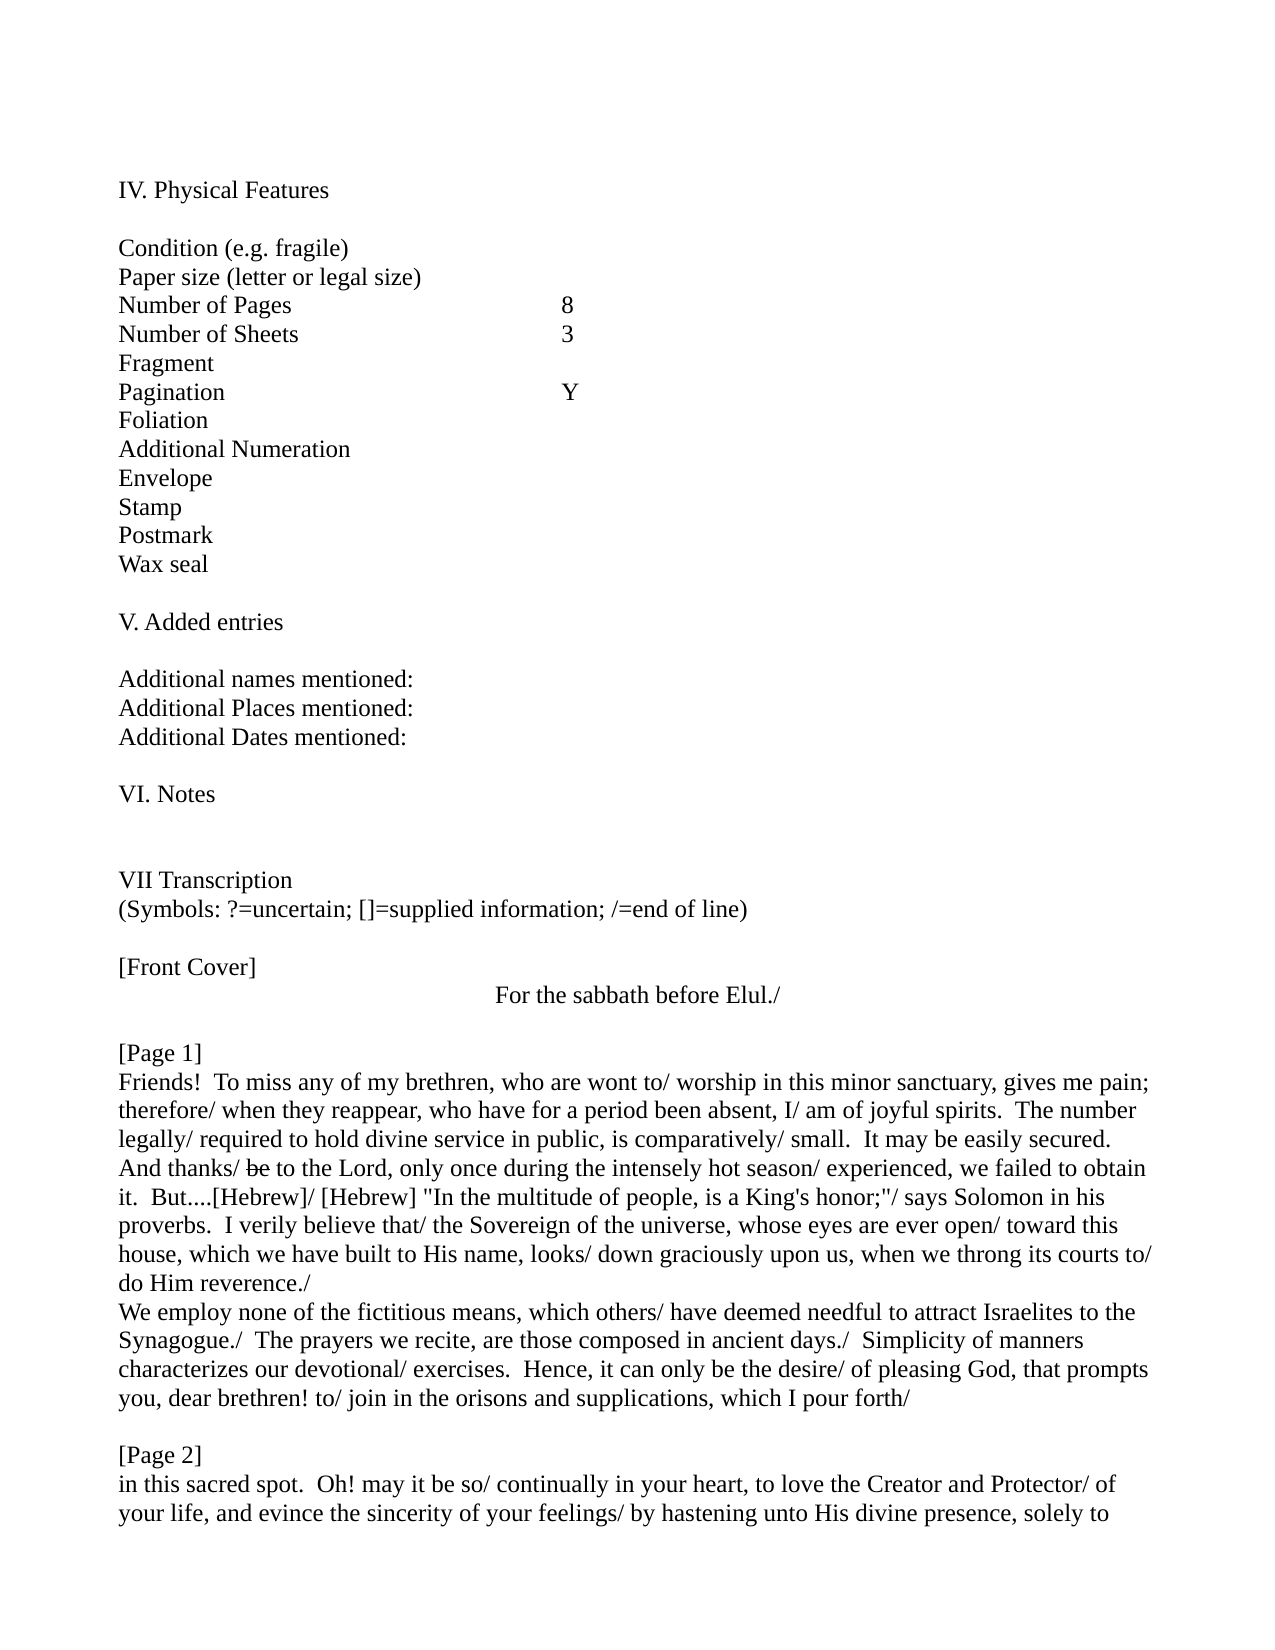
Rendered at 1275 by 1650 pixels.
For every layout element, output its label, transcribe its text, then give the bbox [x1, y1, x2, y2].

text Number of Sheets 3 [118, 319, 1157, 348]
text Envelope [118, 463, 1157, 492]
text Paper size (letter or legal size) [118, 262, 1157, 291]
text Foliation [118, 406, 1157, 434]
text Fragment [118, 348, 1157, 377]
text Stamp [118, 492, 1157, 521]
text Pagination Y [118, 377, 1157, 406]
text For the sabbath before Elul./ [118, 981, 1157, 1009]
text [Page 1] [118, 1038, 1157, 1067]
text Additional Numeration [118, 434, 1157, 463]
text IV. Physical Features [118, 176, 1157, 204]
text Postma rk [118, 521, 1157, 549]
text Additional Dates mentioned: [118, 722, 1157, 751]
text We employ none of the fictitious means, which others/ have deemed needful to attract Israelites to the Synagogue./ The prayers we recite, are those composed in ancient days./ Simplicity of manners characterizes our devotional/ exercises. Hence, it can only be the desire/ of pleasing God, that prompts you, dear brethren! to/ join in the orisons and supplications, which I pour forth/ [118, 1297, 1157, 1412]
text [Page 2] [118, 1441, 1157, 1469]
text Wax seal [118, 549, 1157, 578]
text VI. Notes [118, 779, 1157, 808]
text [Front Cover] [118, 952, 1157, 981]
text Friends! To miss any of my brethren, who are wont to/ worship in this minor sanctuary, gives me pain; therefore/ when they reappear, who have for a period been absent, I/ am of joyful spirits. The number legally/ required to hold divine service in public, is comparatively/ small. It may be easily secured. And thanks/ be to the Lord, only once during the intensely hot season/ experienced, we failed to obtain it. But....[Hebrew]/ [Hebrew] "In the multitude of people, is a King's honor;"/ says Solomon in his proverbs. I verily believe that/ the Sovereign of the universe, whose eyes are ever open/ toward this house, which we have built to His name, looks/ down graciously upon us, when we throng its courts to/ do Him reverence./ [118, 1067, 1157, 1297]
text (Symbols: ?=uncertain; []=supplied information; /=end of line) [118, 894, 1157, 923]
text VII Transcription [118, 866, 1157, 894]
text Additional Places mentioned: [118, 693, 1157, 722]
text Condition (e.g. fragile) [118, 233, 1157, 262]
text in this sacred spot. Oh! may it be so/ continually in your heart, to love the Creator and Protector/ of your life, and evince the sincerity of your feelings/ by hastening unto His divine presence, solely to [118, 1469, 1157, 1527]
text V. Added entries [118, 607, 1157, 636]
text Additional names mentioned: [118, 664, 1157, 693]
text Number of Pages 8 [118, 291, 1157, 319]
